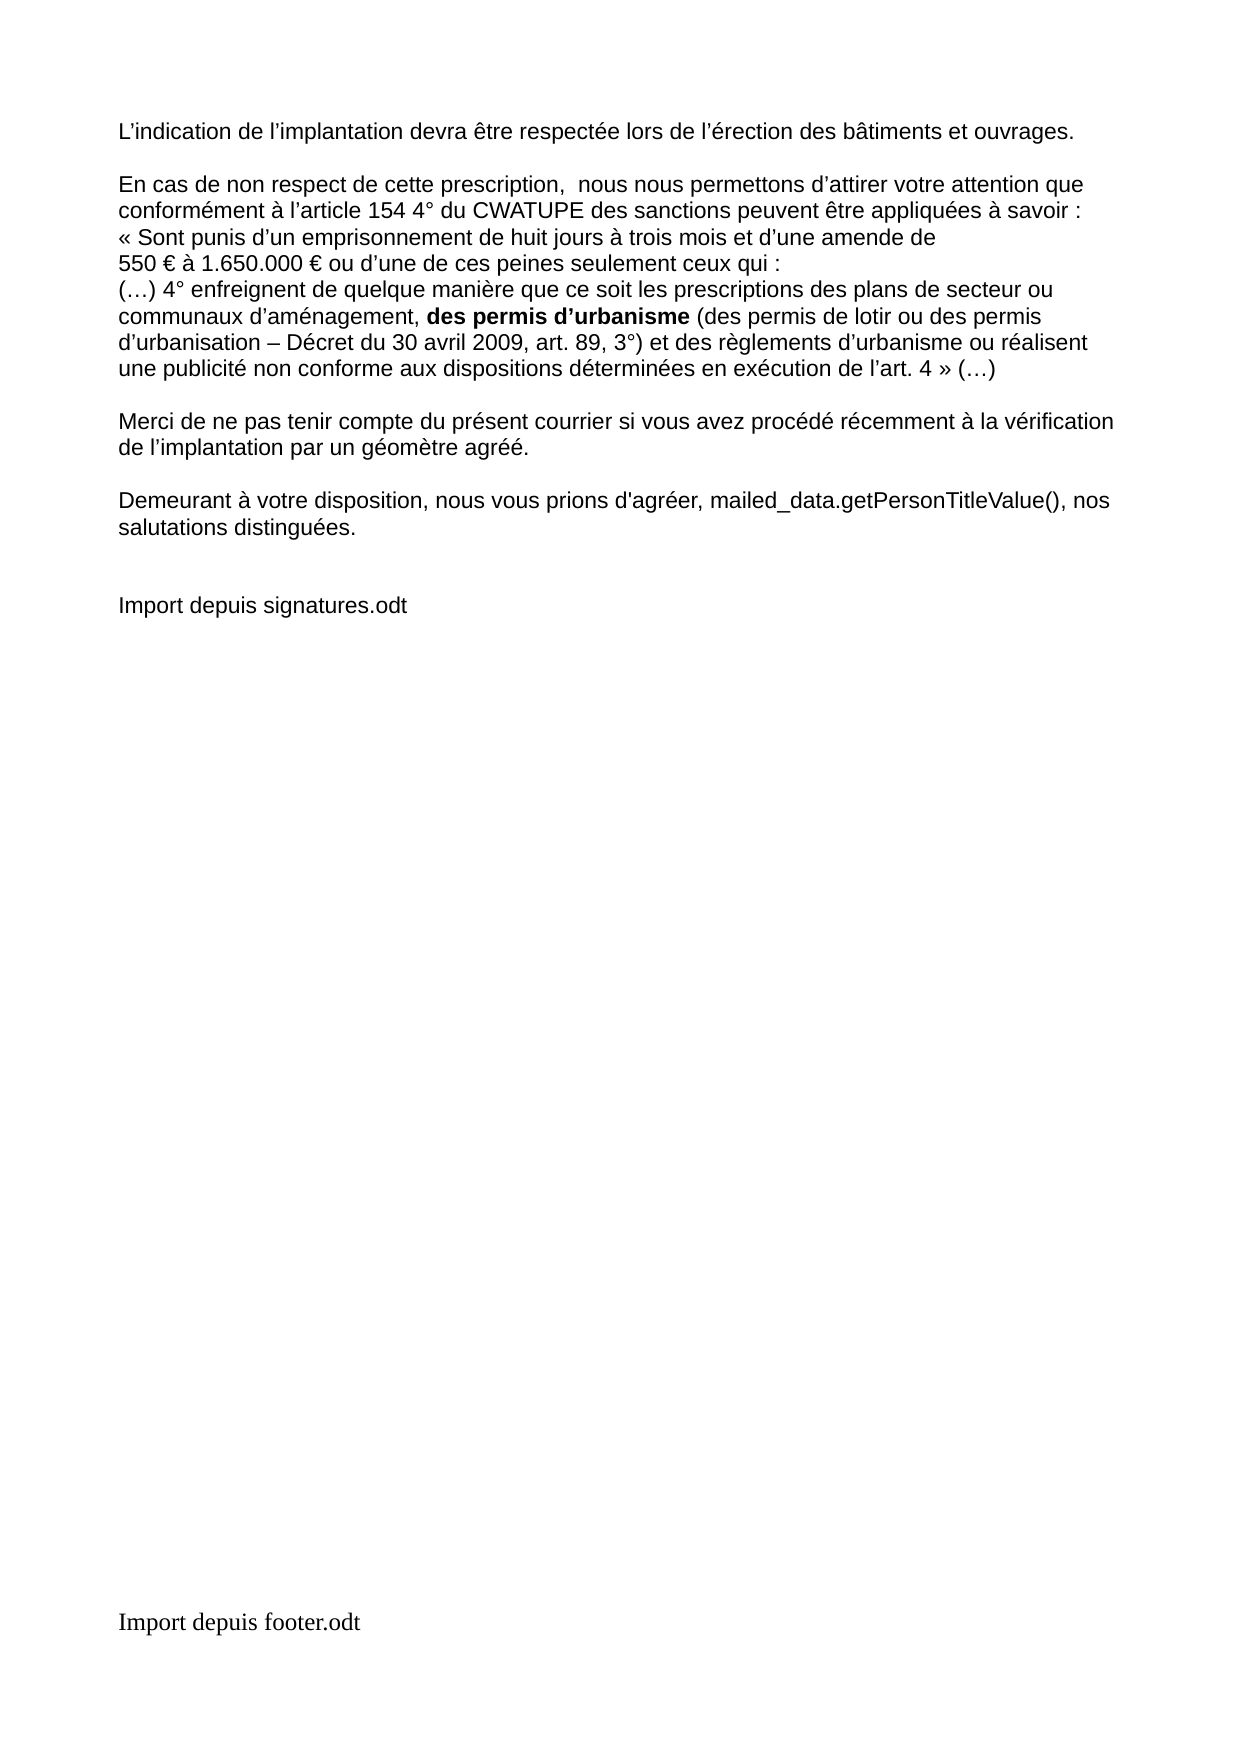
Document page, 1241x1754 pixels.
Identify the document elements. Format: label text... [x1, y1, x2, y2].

text L’indication de l’implantation devra être respectée lors de l’érection des bâtiments et ouvrages. [118, 118, 1122, 144]
text Merci de ne pas tenir compte du présent courrier si vous avez procédé récemment à la vérification de l’implantation par un géomètre agréé. [118, 408, 1122, 461]
text communaux d’aménagement, des permis d’urbanisme (des permis de lotir ou des permis [118, 303, 1122, 329]
text « Sont punis d’un emprisonnement de huit jours à trois mois et d’une amende de [118, 223, 1122, 250]
text 550 € à 1.650.000 € ou d’une de ces peines seulement ceux qui : [118, 250, 1122, 276]
text Import depuis signatures.odt [118, 592, 1122, 619]
text d’urbanisation – Décret du 30 avril 2009, art. 89, 3°) et des règlements d’urbanisme ou réalisent une publicité non conforme aux dispositions déterminées en exécution de l’art. 4 » (…) [118, 329, 1122, 382]
text En cas de non respect de cette prescription, nous nous permettons d’attirer votre attention que conformément à l’article 154 4° du CWATUPE des sanctions peuvent être appliquées à savoir : [118, 171, 1122, 223]
text Demeurant à votre disposition, nous vous prions d'agréer, mailed_data.getPersonTitleValue(), nos salutations distinguées. [118, 487, 1122, 540]
text (…) 4° enfreignent de quelque manière que ce soit les prescriptions des plans de secteur ou [118, 276, 1122, 303]
